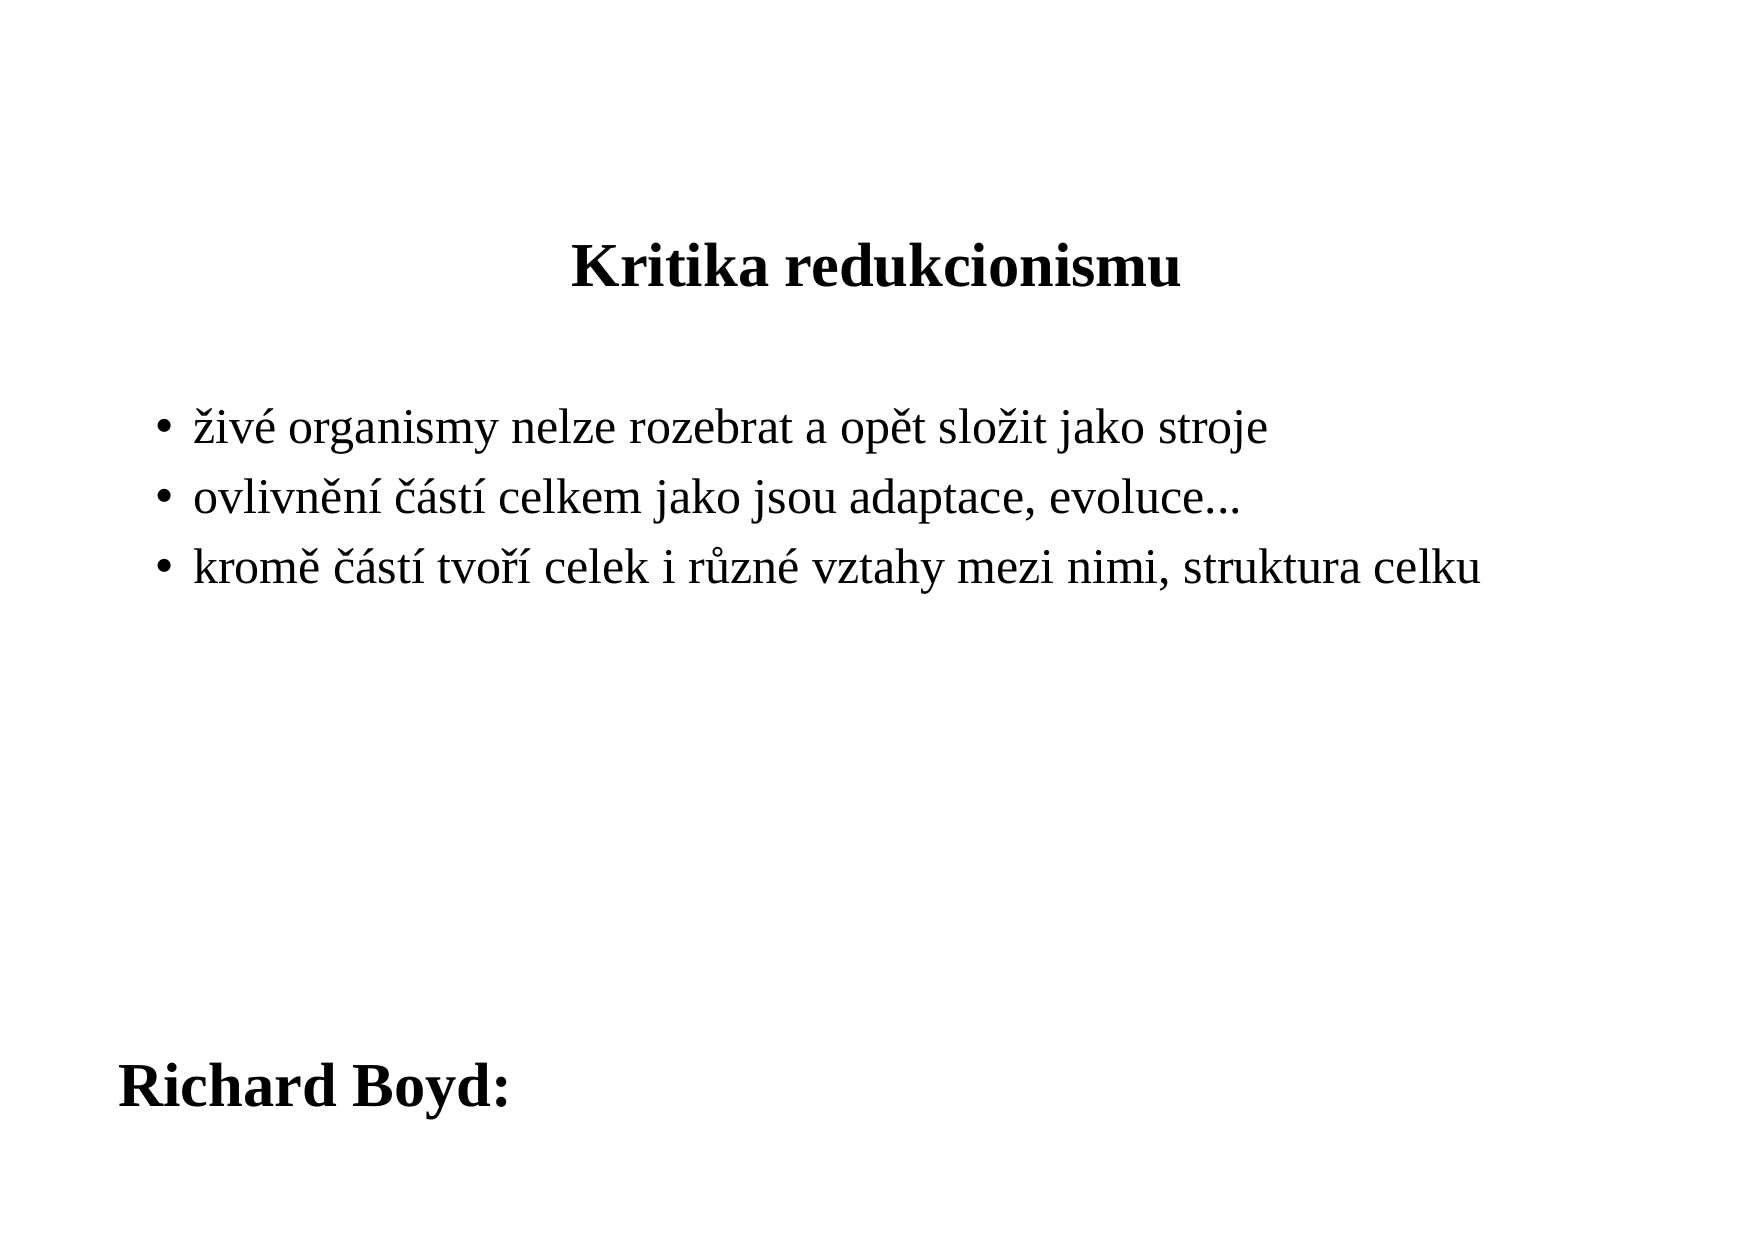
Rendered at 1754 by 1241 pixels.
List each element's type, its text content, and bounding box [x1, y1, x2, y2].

subtitle Kritika redukcionismu [118, 228, 1636, 299]
list živé organismy nelze rozebrat a opět složit jako stroje [156, 397, 1636, 454]
list ovlivnění částí celkem jako jsou adaptace, evoluce... [156, 467, 1636, 524]
text Richard Boyd: [118, 1048, 1636, 1120]
list kromě částí tvoří celek i různé vztahy mezi nimi, struktura celku [156, 537, 1636, 594]
